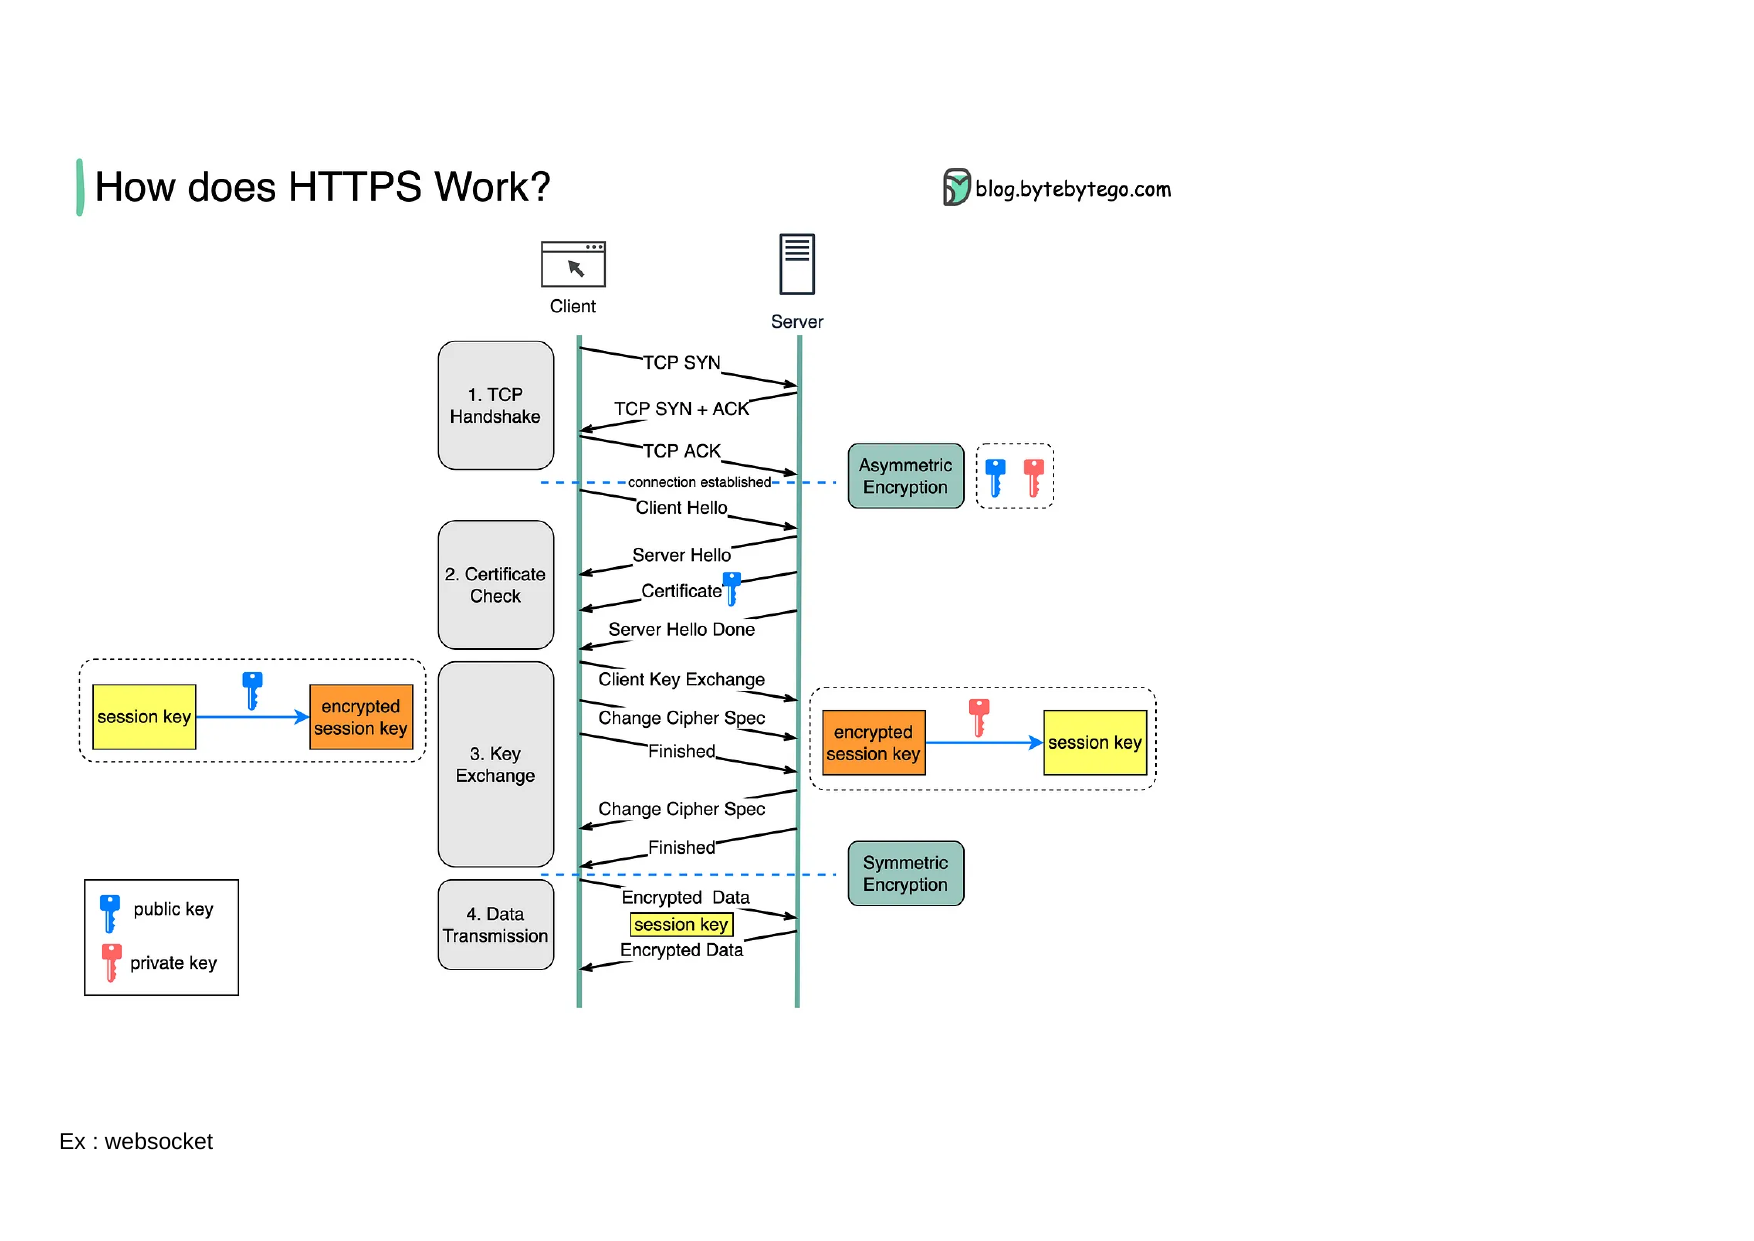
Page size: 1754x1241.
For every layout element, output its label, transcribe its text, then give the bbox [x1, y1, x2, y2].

text Ex : websocket [59, 1128, 1695, 1154]
picture [58, 135, 1182, 1034]
